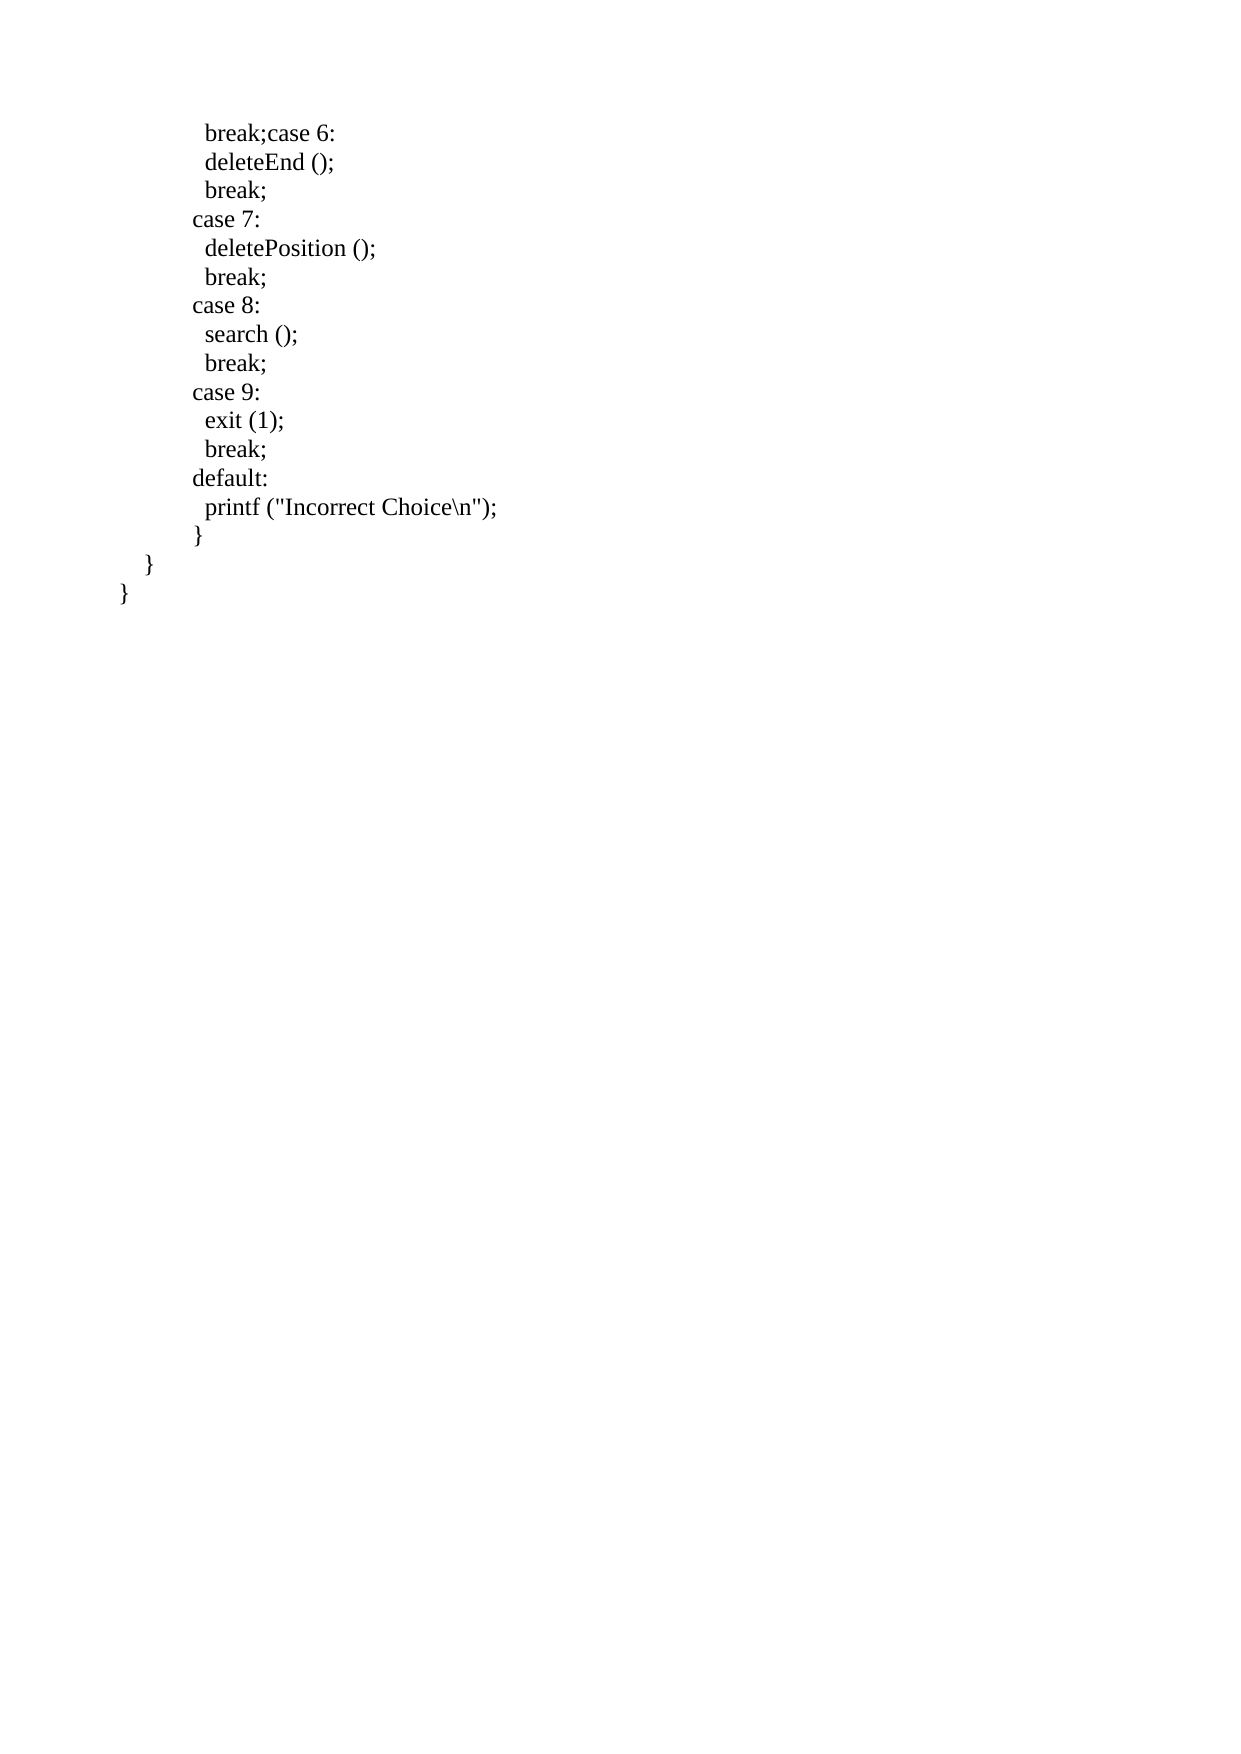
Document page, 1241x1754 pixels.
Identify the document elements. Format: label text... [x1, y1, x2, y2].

text } [118, 521, 1122, 549]
text } [118, 578, 1122, 607]
text break;case 6: [118, 118, 1122, 147]
text printf ("Incorrect Choice\n"); [118, 492, 1122, 521]
text search (); [118, 319, 1122, 348]
text default: [118, 463, 1122, 492]
text break; [118, 176, 1122, 204]
text break; [118, 262, 1122, 291]
text } [118, 549, 1122, 578]
text exit (1); [118, 406, 1122, 434]
text case 7: [118, 204, 1122, 233]
text deleteEnd (); [118, 147, 1122, 176]
text deletePosition (); [118, 233, 1122, 262]
text break; [118, 434, 1122, 463]
text case 9: [118, 377, 1122, 406]
text break; [118, 348, 1122, 377]
text case 8: [118, 291, 1122, 319]
